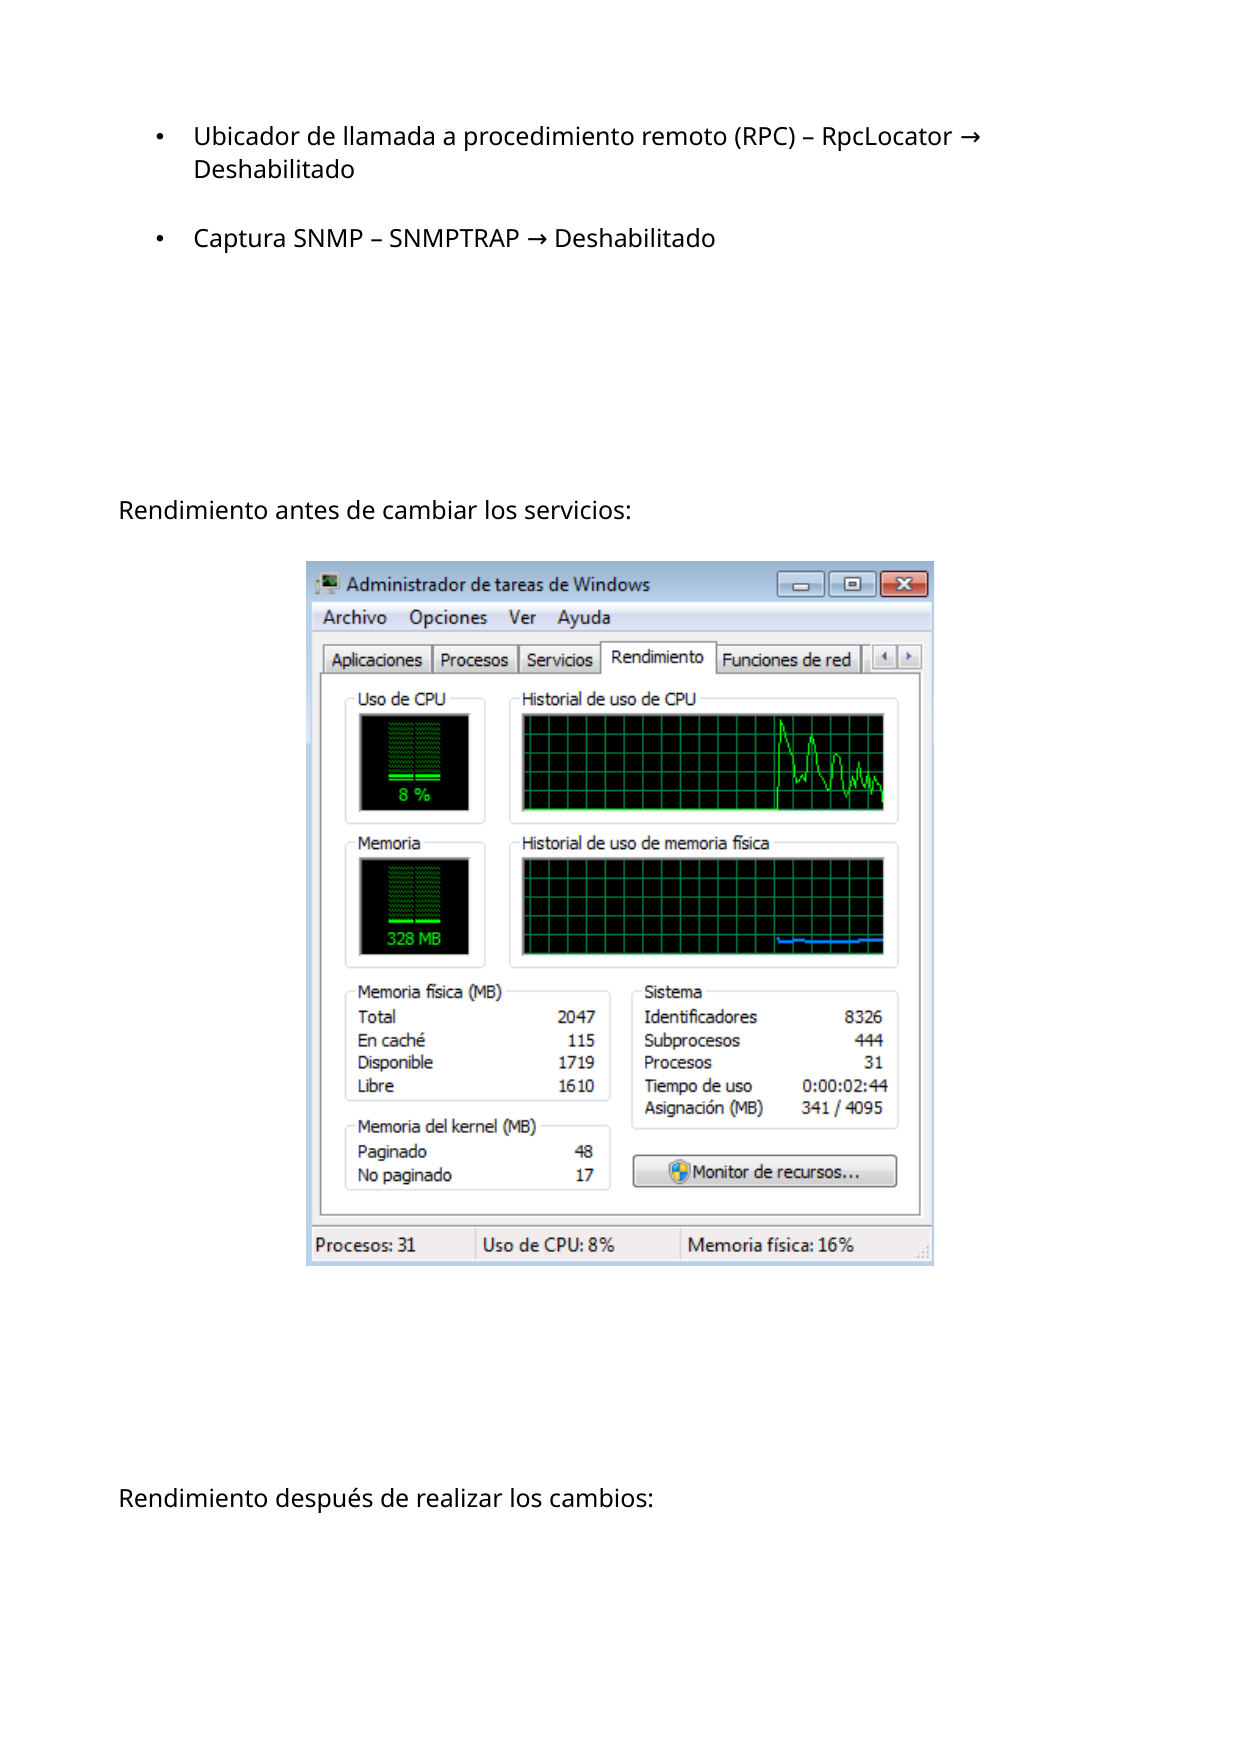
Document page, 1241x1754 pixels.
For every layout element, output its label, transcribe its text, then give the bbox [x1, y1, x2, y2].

text Rendimiento después de realizar los cambios: [118, 1481, 1122, 1515]
list Captura SNMP – SNMPTRAP → Deshabilitado [156, 220, 1122, 254]
list Ubicador de llamada a procedimiento remoto (RPC) – RpcLocator → Deshabilitado [156, 118, 1122, 186]
picture [306, 561, 935, 1266]
text Rendimiento antes de cambiar los servicios: [118, 493, 1122, 527]
